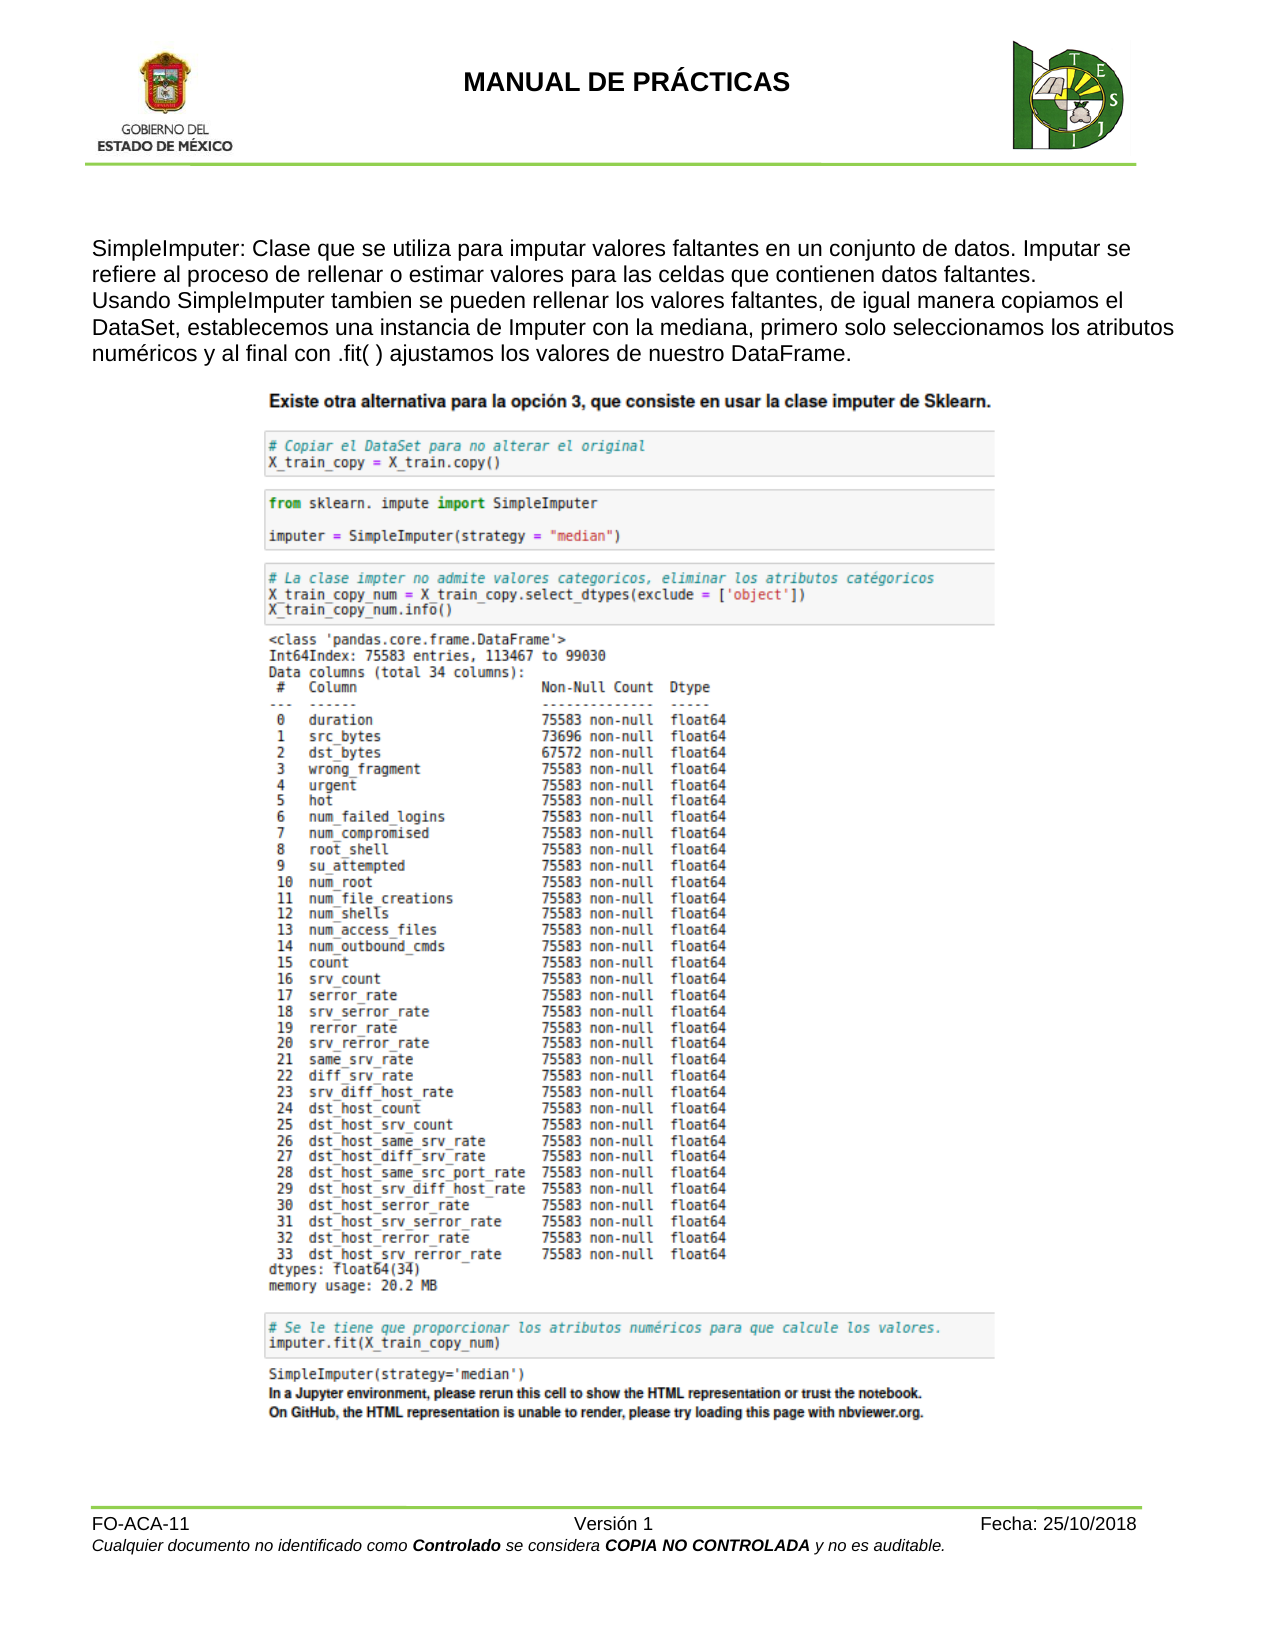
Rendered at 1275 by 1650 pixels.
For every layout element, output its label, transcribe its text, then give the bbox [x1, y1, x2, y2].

picture [89, 41, 235, 160]
picture [263, 383, 995, 1427]
text SimpleImputer: Clase que se utiliza para imputar valores faltantes en un conjunto de datos. Imputar se refiere al proceso de rellenar o estimar valores para las celdas que contienen datos faltantes. [92, 235, 1177, 287]
text Usando SimpleImputer tambien se pueden rellenar los valores faltantes, de igual manera copiamos el DataSet, establecemos una instancia de Imputer con la mediana, primero solo seleccionamos los atributos numéricos y al final con .fit( ) ajustamos los valores de nuestro DataFrame. [92, 287, 1177, 1479]
picture [1012, 40, 1130, 156]
